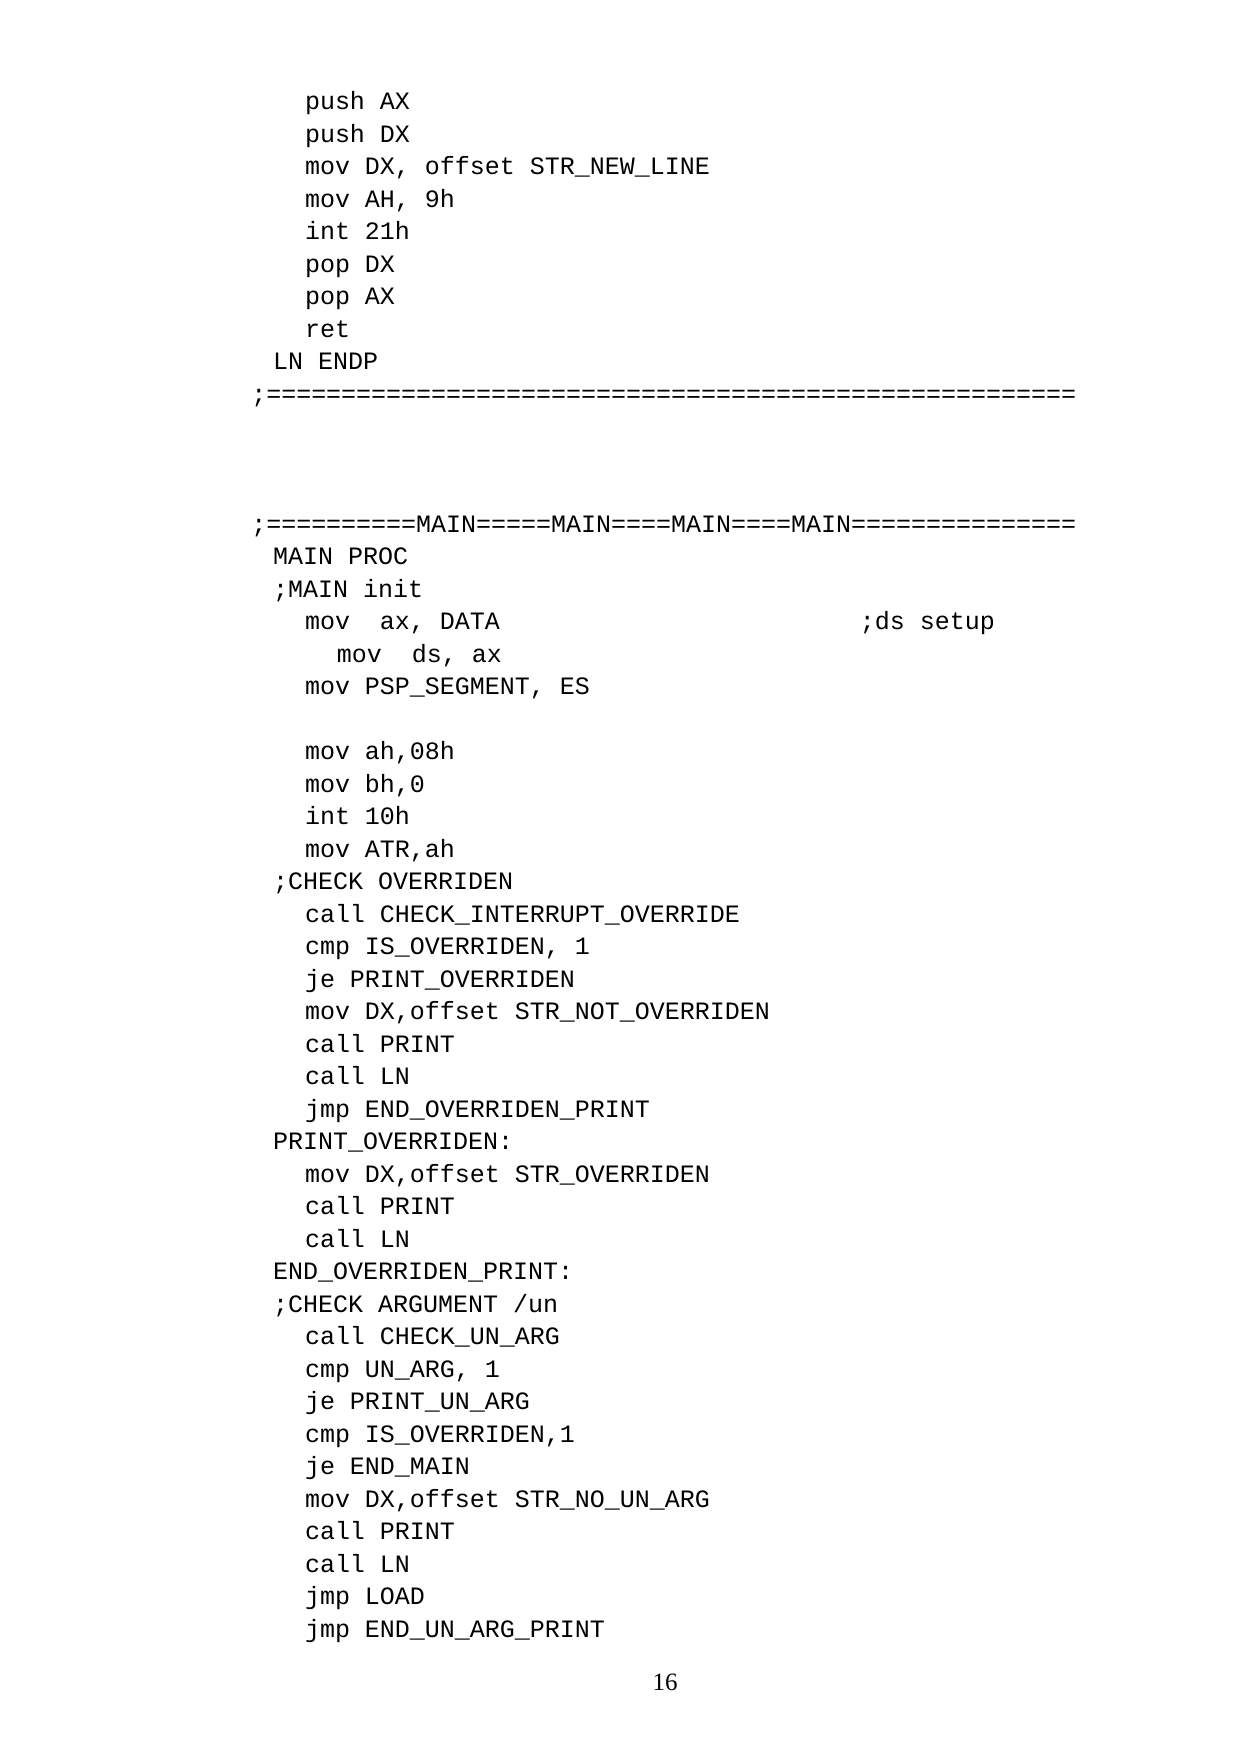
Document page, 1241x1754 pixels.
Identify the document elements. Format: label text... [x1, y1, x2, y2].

text ;==========MAIN=====MAIN====MAIN====MAIN=============== [177, 511, 1152, 539]
text ;MAIN init [177, 576, 1152, 604]
text call CHECK_UN_ARG [177, 1324, 1152, 1352]
text PRINT_OVERRIDEN: [177, 1129, 1152, 1157]
text push DX [177, 121, 1152, 149]
text mov ax, DATA ;ds setup [177, 609, 1152, 637]
text int 21h [177, 219, 1152, 247]
text push AX [177, 89, 1152, 117]
text ;====================================================== [177, 381, 1152, 409]
text mov bh,0 [177, 771, 1152, 799]
text ;CHECK OVERRIDEN [177, 869, 1152, 897]
text mov DX,offset STR_NOT_OVERRIDEN [177, 999, 1152, 1027]
text END_OVERRIDEN_PRINT: [177, 1259, 1152, 1287]
text call CHECK_INTERRUPT_OVERRIDE [177, 901, 1152, 929]
text jmp END_OVERRIDEN_PRINT [177, 1096, 1152, 1124]
text int 10h [177, 804, 1152, 832]
text jmp END_UN_ARG_PRINT [177, 1616, 1152, 1644]
text pop AX [177, 284, 1152, 312]
text mov DX,offset STR_OVERRIDEN [177, 1161, 1152, 1189]
text pop DX [177, 251, 1152, 279]
text LN ENDP [177, 349, 1152, 377]
text call PRINT [177, 1519, 1152, 1547]
text call LN [177, 1226, 1152, 1254]
text je PRINT_UN_ARG [177, 1389, 1152, 1417]
text MAIN PROC [177, 544, 1152, 572]
text cmp IS_OVERRIDEN, 1 [177, 934, 1152, 962]
text call LN [177, 1551, 1152, 1579]
text mov ds, ax [177, 641, 1152, 669]
text call PRINT [177, 1194, 1152, 1222]
text mov PSP_SEGMENT, ES [177, 674, 1152, 702]
text mov AH, 9h [177, 186, 1152, 214]
text call LN [177, 1064, 1152, 1092]
text ret [177, 316, 1152, 344]
text cmp UN_ARG, 1 [177, 1356, 1152, 1384]
text ;CHECK ARGUMENT /un [177, 1291, 1152, 1319]
text je PRINT_OVERRIDEN [177, 966, 1152, 994]
text mov DX,offset STR_NO_UN_ARG [177, 1486, 1152, 1514]
text jmp LOAD [177, 1584, 1152, 1612]
text call PRINT [177, 1031, 1152, 1059]
text mov ah,08h [177, 739, 1152, 767]
text mov ATR,ah [177, 836, 1152, 864]
text je END_MAIN [177, 1454, 1152, 1482]
text cmp IS_OVERRIDEN,1 [177, 1421, 1152, 1449]
text mov DX, offset STR_NEW_LINE [177, 154, 1152, 182]
